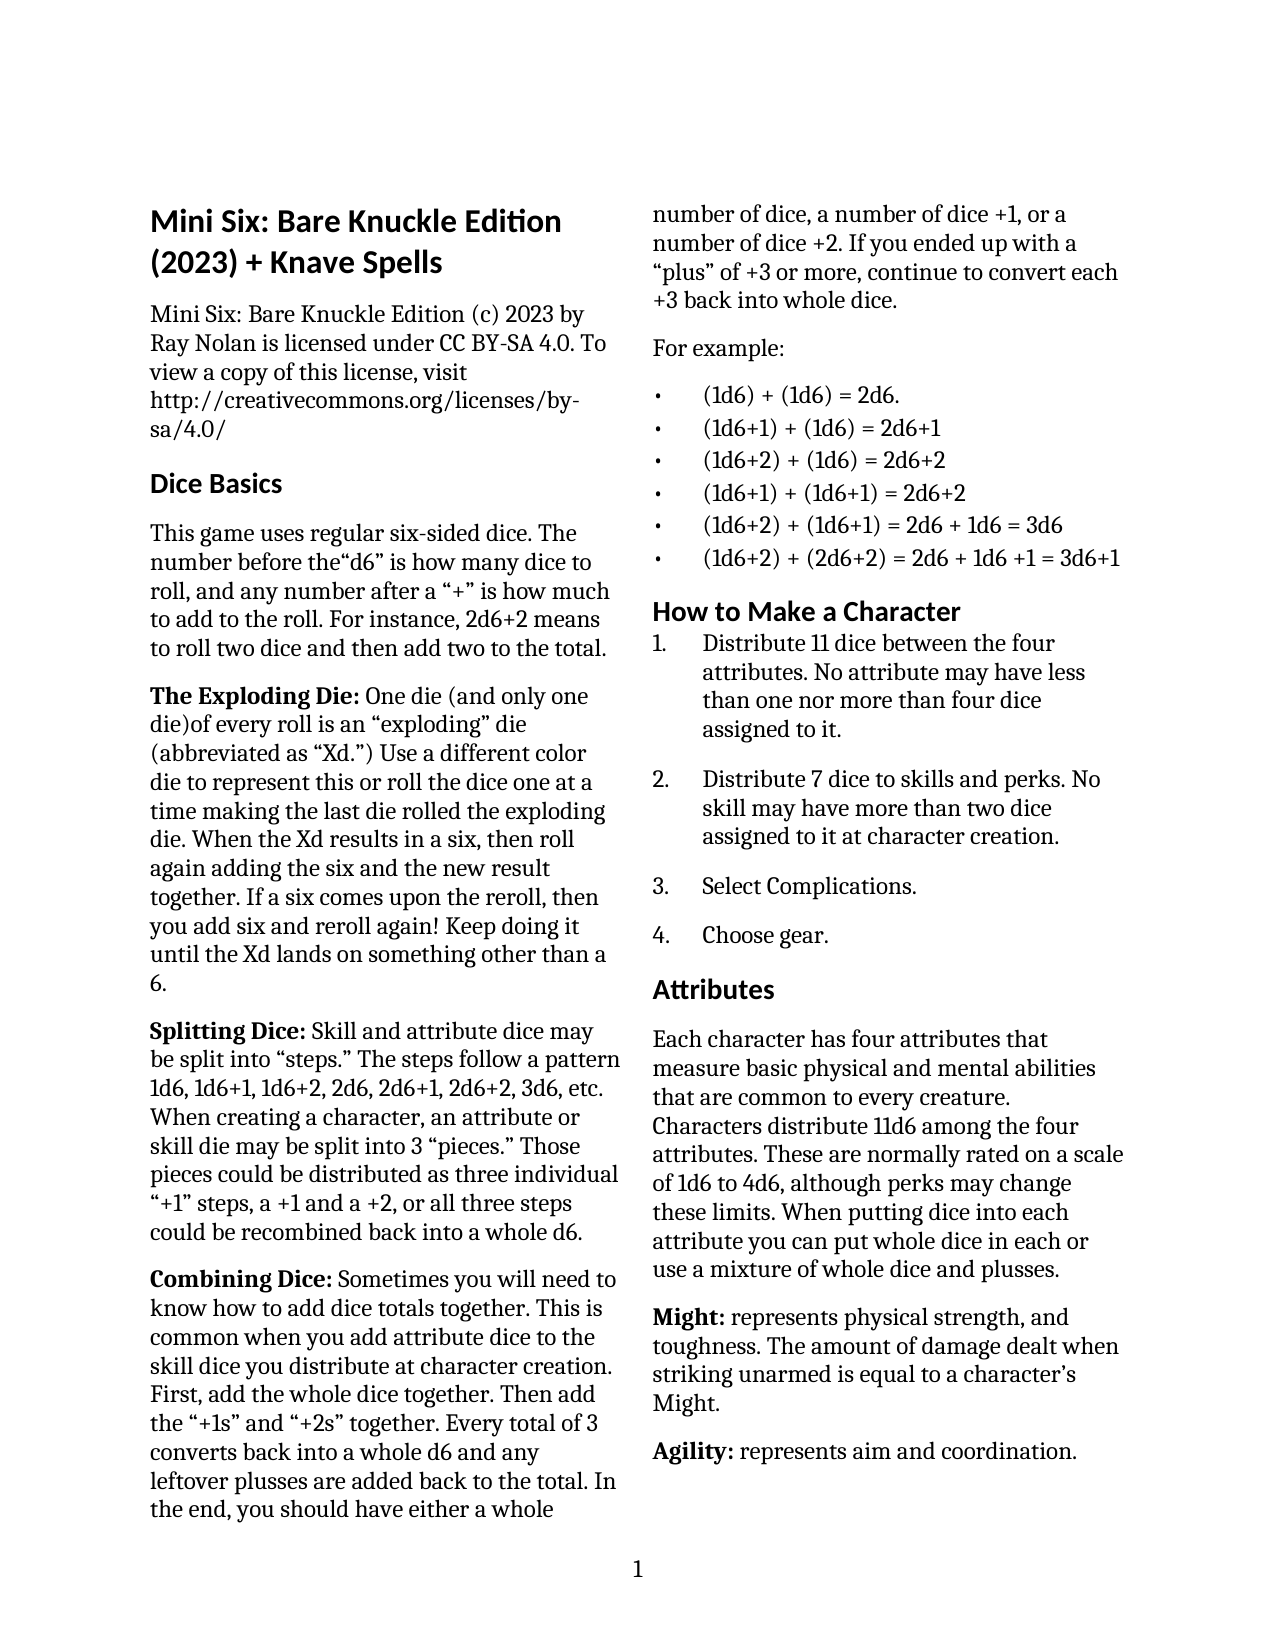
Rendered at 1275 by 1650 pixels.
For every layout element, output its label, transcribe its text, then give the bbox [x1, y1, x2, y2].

list Select Complications. [652, 872, 1125, 901]
list (1d6+1) + (1d6+1) = 2d6+2 [652, 479, 1125, 507]
list Distribute 7 dice to skills and perks. No skill may have more than two dice assigned to it at character creation. [652, 765, 1125, 851]
text Combining Dice: Sometimes you will need to know how to add dice totals together. This is common when you add attribute dice to the skill dice you distribute at character creation. First, add the whole dice together. Then add the “+1s” and “+2s” together. Every total of 3 converts back into a whole d6 and any leftover plusses are added back to the total. In the end, you should have either a whole [150, 1265, 622, 1524]
text Splitting Dice: Skill and attribute dice may be split into “steps.” The steps follow a pattern 1d6, 1d6+1, 1d6+2, 2d6, 2d6+1, 2d6+2, 3d6, etc. When creating a character, an attribute or skill die may be split into 3 “pieces.” Those pieces could be distributed as three individual “+1” steps, a +1 and a +2, or all three steps could be recombined back into a whole d6. [150, 1017, 622, 1247]
text For example: [652, 334, 1125, 362]
text This game uses regular six-sided dice. The number before the“d6” is how many dice to roll, and any number after a “+” is how much to add to the roll. For instance, 2d6+2 means to roll two dice and then add two to the total. [150, 519, 622, 663]
list Choose gear. [652, 921, 1125, 950]
list (1d6+2) + (1d6) = 2d6+2 [652, 446, 1125, 475]
subtitle Attributes [652, 971, 1125, 1007]
text Each character has four attributes that measure basic physical and mental abilities that are common to every creature. Characters distribute 11d6 among the four attributes. These are normally rated on a scale of 1d6 to 4d6, although perks may change these limits. When putting dice into each attribute you can put whole dice in each or use a mixture of whole dice and plusses. [652, 1025, 1125, 1284]
list Distribute 11 dice between the four attributes. No attribute may have less than one nor more than four dice assigned to it. [652, 629, 1125, 744]
text Might: represents physical strength, and toughness. The amount of damage dealt when striking unarmed is equal to a character’s Might. [652, 1303, 1125, 1418]
list (1d6+2) + (1d6+1) = 2d6 + 1d6 = 3d6 [652, 511, 1125, 540]
subtitle How to Make a Character [652, 593, 1125, 629]
subtitle Dice Basics [150, 465, 622, 500]
list (1d6+1) + (1d6) = 2d6+1 [652, 414, 1125, 442]
text Mini Six: Bare Knuckle Edition (c) 2023 by Ray Nolan is licensed under CC BY-SA 4.0. To view a copy of this license, visit http://creativecommons.org/licenses/by-sa/4.0/ [150, 300, 622, 444]
text number of dice, a number of dice +1, or a number of dice +2. If you ended up with a “plus” of +3 or more, continue to convert each +3 back into whole dice. [652, 200, 1125, 315]
list (1d6) + (1d6) = 2d6. [652, 381, 1125, 410]
text Agility: represents aim and coordination. [652, 1437, 1125, 1465]
text The Exploding Die: One die (and only one die)of every roll is an “exploding” die (abbreviated as “Xd.”) Use a different color die to represent this or roll the dice one at a time making the last die rolled the exploding die. When the Xd results in a six, then roll again adding the six and the new result together. If a six comes upon the reroll, then you add six and reroll again! Keep doing it until the Xd lands on something other than a 6. [150, 682, 622, 998]
list (1d6+2) + (2d6+2) = 2d6 + 1d6 +1 = 3d6+1 [652, 544, 1125, 572]
subtitle Mini Six: Bare Knuckle Edition (2023) + Knave Spells [150, 200, 622, 281]
